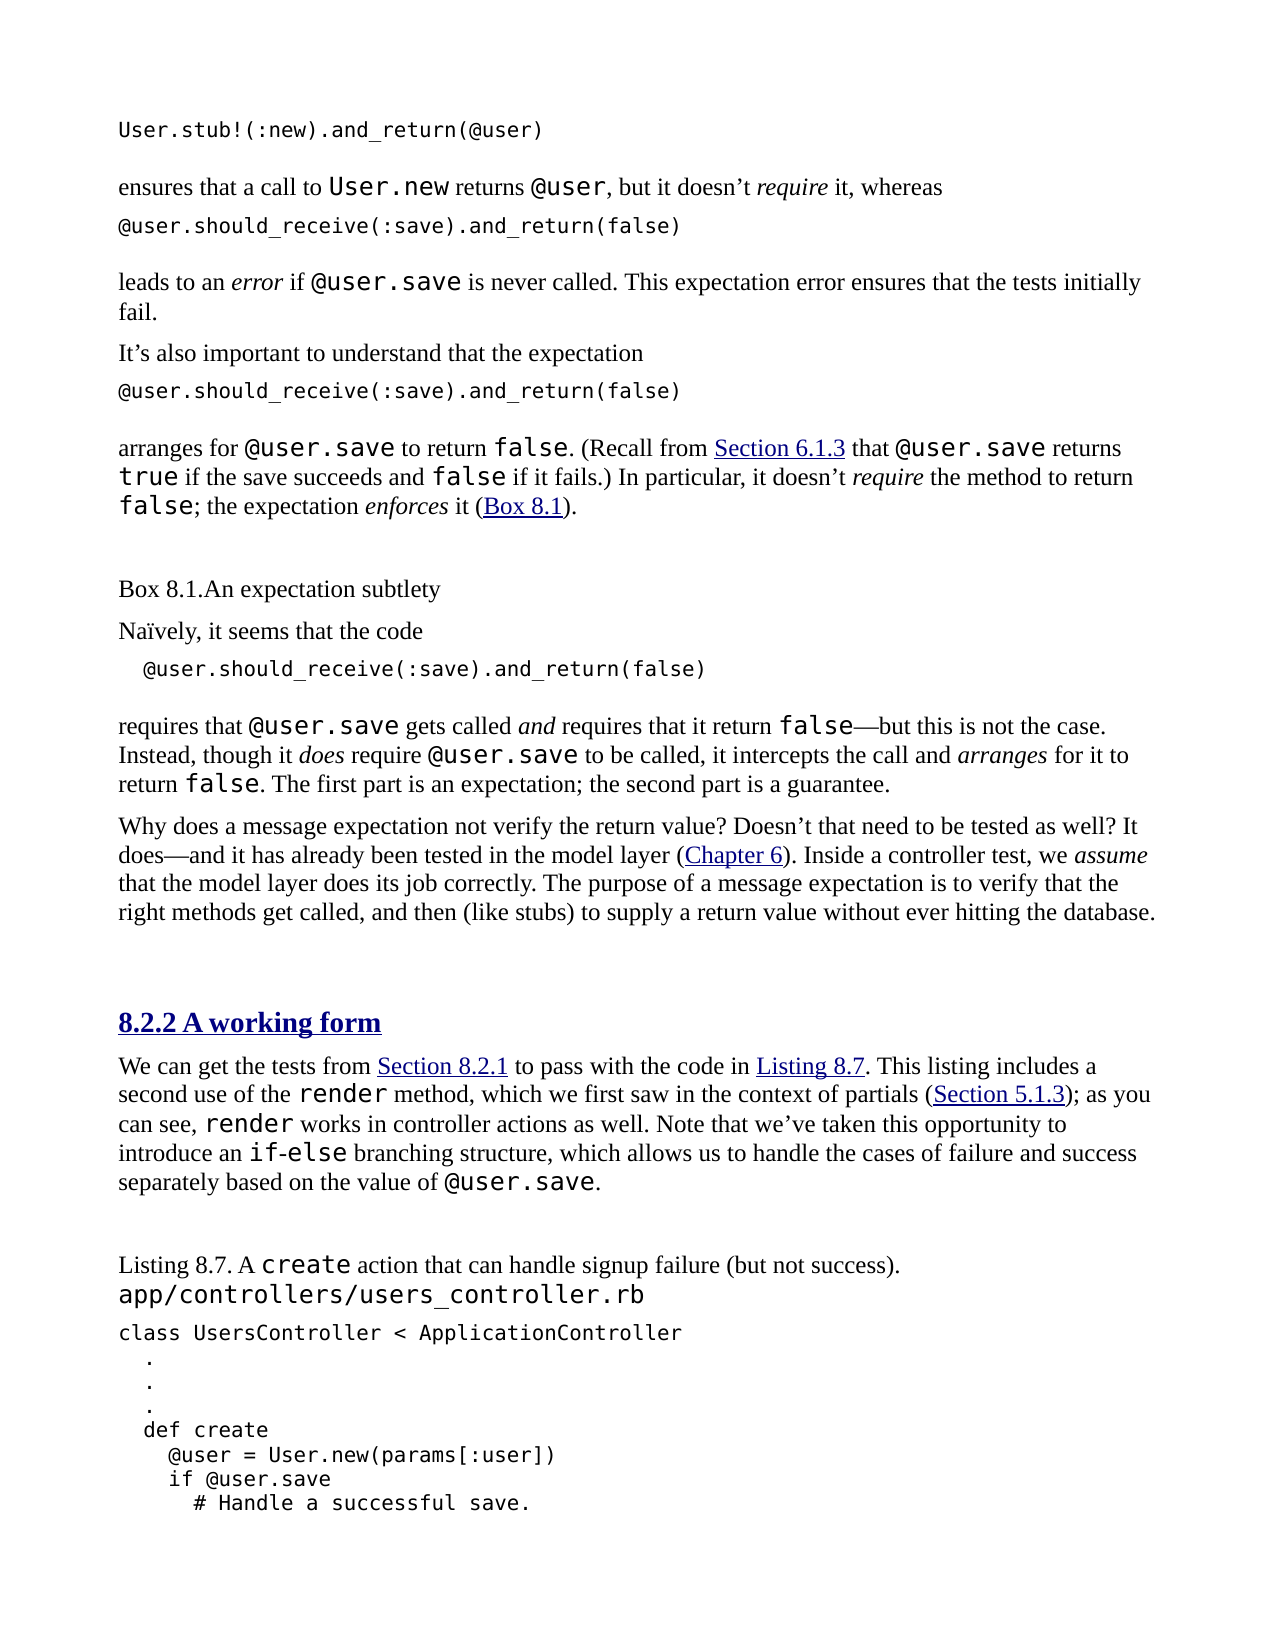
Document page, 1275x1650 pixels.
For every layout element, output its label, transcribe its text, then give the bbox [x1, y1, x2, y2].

text leads to an error if @user.save is never called. This expectation error ensures that the tests initially fail. [118, 267, 1157, 325]
subtitle 8.2.2 A working form [118, 1005, 1157, 1038]
text @user.should_receive(:save).and_return(false) [118, 657, 1157, 681]
text . [118, 1346, 1157, 1370]
text . [118, 1394, 1157, 1418]
text Why does a message expectation not verify the return value? Doesn’t that need to be tested as well? It does—and it has already been tested in the model layer (Chapter 6). Inside a controller test, we assume that the model layer does its job correctly. The purpose of a message expectation is to verify that the right methods get called, and then (like stubs) to supply a return value without ever hitting the database. [118, 811, 1157, 926]
text requires that @user.save gets called and requires that it return false—but this is not the case. Instead, though it does require @user.save to be called, it intercepts the call and arranges for it to return false. The first part is an expectation; the second part is a guarantee. [118, 711, 1157, 798]
text User.stub!(:new).and_return(@user) [118, 118, 1157, 142]
text Listing 8.7. A create action that can handle signup failure (but not success). app/controllers/users_controller.rb [118, 1250, 1157, 1309]
text if @user.save [118, 1467, 1157, 1491]
text def create [118, 1418, 1157, 1443]
text class UsersController < ApplicationController [118, 1321, 1157, 1346]
text @user.should_receive(:save).and_return(false) [118, 379, 1157, 403]
text We can get the tests from Section 8.2.1 to pass with the code in Listing 8.7. This listing includes a second use of the render method, which we first saw in the context of partials (Section 5.1.3); as you can see, render works in controller actions as well. Note that we’ve taken this opportunity to introduce an if-else branching structure, which allows us to handle the cases of failure and success separately based on the value of @user.save. [118, 1051, 1157, 1197]
text # Handle a successful save. [118, 1491, 1157, 1516]
text ensures that a call to User.new returns @user, but it doesn’t require it, whereas [118, 172, 1157, 201]
text Box 8.1.An expectation subtlety [118, 574, 1157, 603]
text . [118, 1370, 1157, 1394]
text @user = User.new(params[:user]) [118, 1443, 1157, 1467]
text It’s also important to understand that the expectation [118, 338, 1157, 367]
text arranges for @user.save to return false. (Recall from Section 6.1.3 that @user.save returns true if the save succeeds and false if it fails.) In particular, it doesn’t require the method to return false; the expectation enforces it (Box 8.1). [118, 433, 1157, 521]
text @user.should_receive(:save).and_return(false) [118, 214, 1157, 238]
text Naïvely, it seems that the code [118, 616, 1157, 644]
